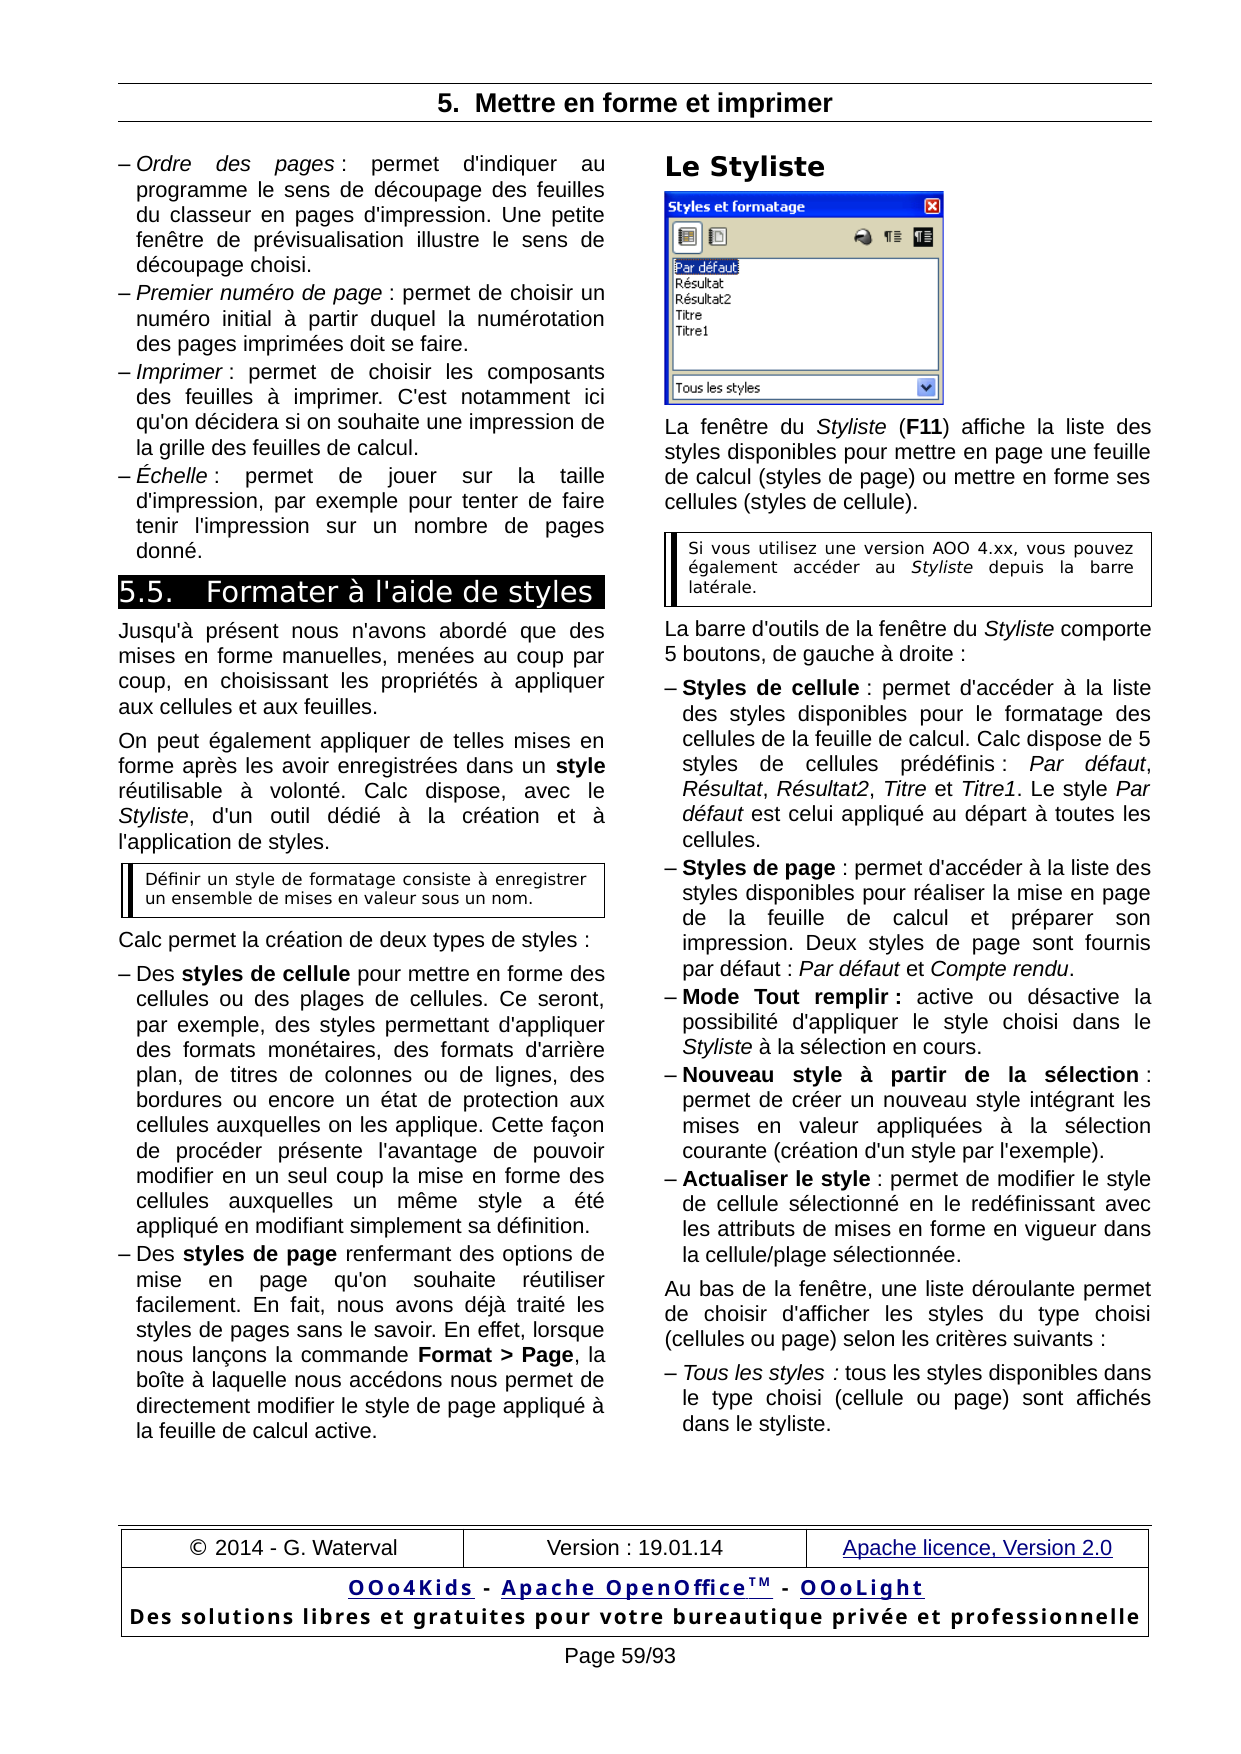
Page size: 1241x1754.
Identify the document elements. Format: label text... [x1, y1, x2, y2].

list Ordre des pages : permet d'indiquer au programme le sens de découpage des feuilles du classeur en pages d'impression. Une petite fenêtre de prévisualisation illustre le sens de découpage choisi. [118, 151, 605, 277]
text On peut également appliquer de telles mises en forme après les avoir enregistrées dans un style réutilisable à volonté. Calc dispose, avec le Styliste, d'un outil dédié à la création et à l'application de styles. [118, 728, 605, 854]
list Tous les styles : tous les styles disponibles dans le type choisi (cellule ou page) sont affichés dans le styliste. [664, 1360, 1152, 1436]
list Styles de cellule : permet d'accéder à la liste des styles disponibles pour le formatage des cellules de la feuille de calcul. Calc dispose de 5 styles de cellules prédéfinis : Par défaut, Résultat, Résultat2, Titre et Titre1. Le style Par défaut est celui appliqué au départ à toutes les cellules. [664, 675, 1152, 852]
subtitle Le Styliste [664, 151, 1152, 183]
list Actualiser le style : permet de modifier le style de cellule sélectionné en le redéfinissant avec les attributs de mises en forme en vigueur dans la cellule/plage sélectionnée. [664, 1166, 1152, 1267]
list Échelle : permet de jouer sur la taille d'impression, par exemple pour tenter de faire tenir l'impression sur un nombre de pages donné. [118, 463, 605, 563]
text La barre d'outils de la fenêtre du Styliste comporte 5 boutons, de gauche à droite : [664, 616, 1152, 666]
list Mode Tout remplir : active ou désactive la possibilité d'appliquer le style choisi dans le Styliste à la sélection en cours. [664, 983, 1152, 1059]
list Des styles de page renfermant des options de mise en page qu'on souhaite réutiliser facilement. En fait, nous avons déjà traité les styles de pages sans le savoir. En effet, lorsque nous lançons la commande Format > Page, la boîte à laquelle nous accédons nous permet de directement modifier le style de page appliqué à la feuille de calcul active. [118, 1241, 605, 1443]
table_header Si vous utilisez une version AOO 4.xx, vous pouvez également accéder au Styliste depuis la barre latérale. [677, 533, 1151, 606]
subtitle Formater à l'aide de styles [118, 575, 605, 609]
text La fenêtre du Styliste (F11) affiche la liste des styles disponibles pour mettre en page une feuille de calcul (styles de page) ou mettre en forme ses cellules (styles de cellule). [664, 413, 1152, 514]
list Des styles de cellule pour mettre en forme des cellules ou des plages de cellules. Ce seront, par exemple, des styles permettant d'appliquer des formats monétaires, des formats d'arrière plan, de titres de colonnes ou de lignes, des bordures ou encore un état de protection aux cellules auxquelles on les applique. Cette façon de procéder présente l'avantage de pouvoir modifier en un seul coup la mise en forme des cellules auxquelles un même style a été appliqué en modifiant simplement sa définition. [118, 961, 605, 1238]
table_header Définir un style de formatage consiste à enregistrer un ensemble de mises en valeur sous un nom. [133, 864, 604, 917]
text Jusqu'à présent nous n'avons abordé que des mises en forme manuelles, menées au coup par coup, en choisissant les propriétés à appliquer aux cellules et aux feuilles. [118, 618, 605, 719]
list Imprimer : permet de choisir les composants des feuilles à imprimer. C'est notamment ici qu'on décidera si on souhaite une impression de la grille des feuilles de calcul. [118, 359, 605, 460]
list Styles de page : permet d'accéder à la liste des styles disponibles pour réaliser la mise en page de la feuille de calcul et préparer son impression. Deux styles de page sont fournis par défaut : Par défaut et Compte rendu. [664, 854, 1152, 981]
list Nouveau style à partir de la sélection : permet de créer un nouveau style intégrant les mises en valeur appliquées à la sélection courante (création d'un style par l'exemple). [664, 1062, 1152, 1163]
list Au bas de la fenêtre, une liste déroulante permet de choisir d'afficher les styles du type choisi (cellules ou page) selon les critères suivants : [664, 1276, 1152, 1351]
text Calc permet la création de deux types de styles : [118, 927, 605, 952]
list Premier numéro de page : permet de choisir un numéro initial à partir duquel la numérotation des pages imprimées doit se faire. [118, 280, 605, 356]
